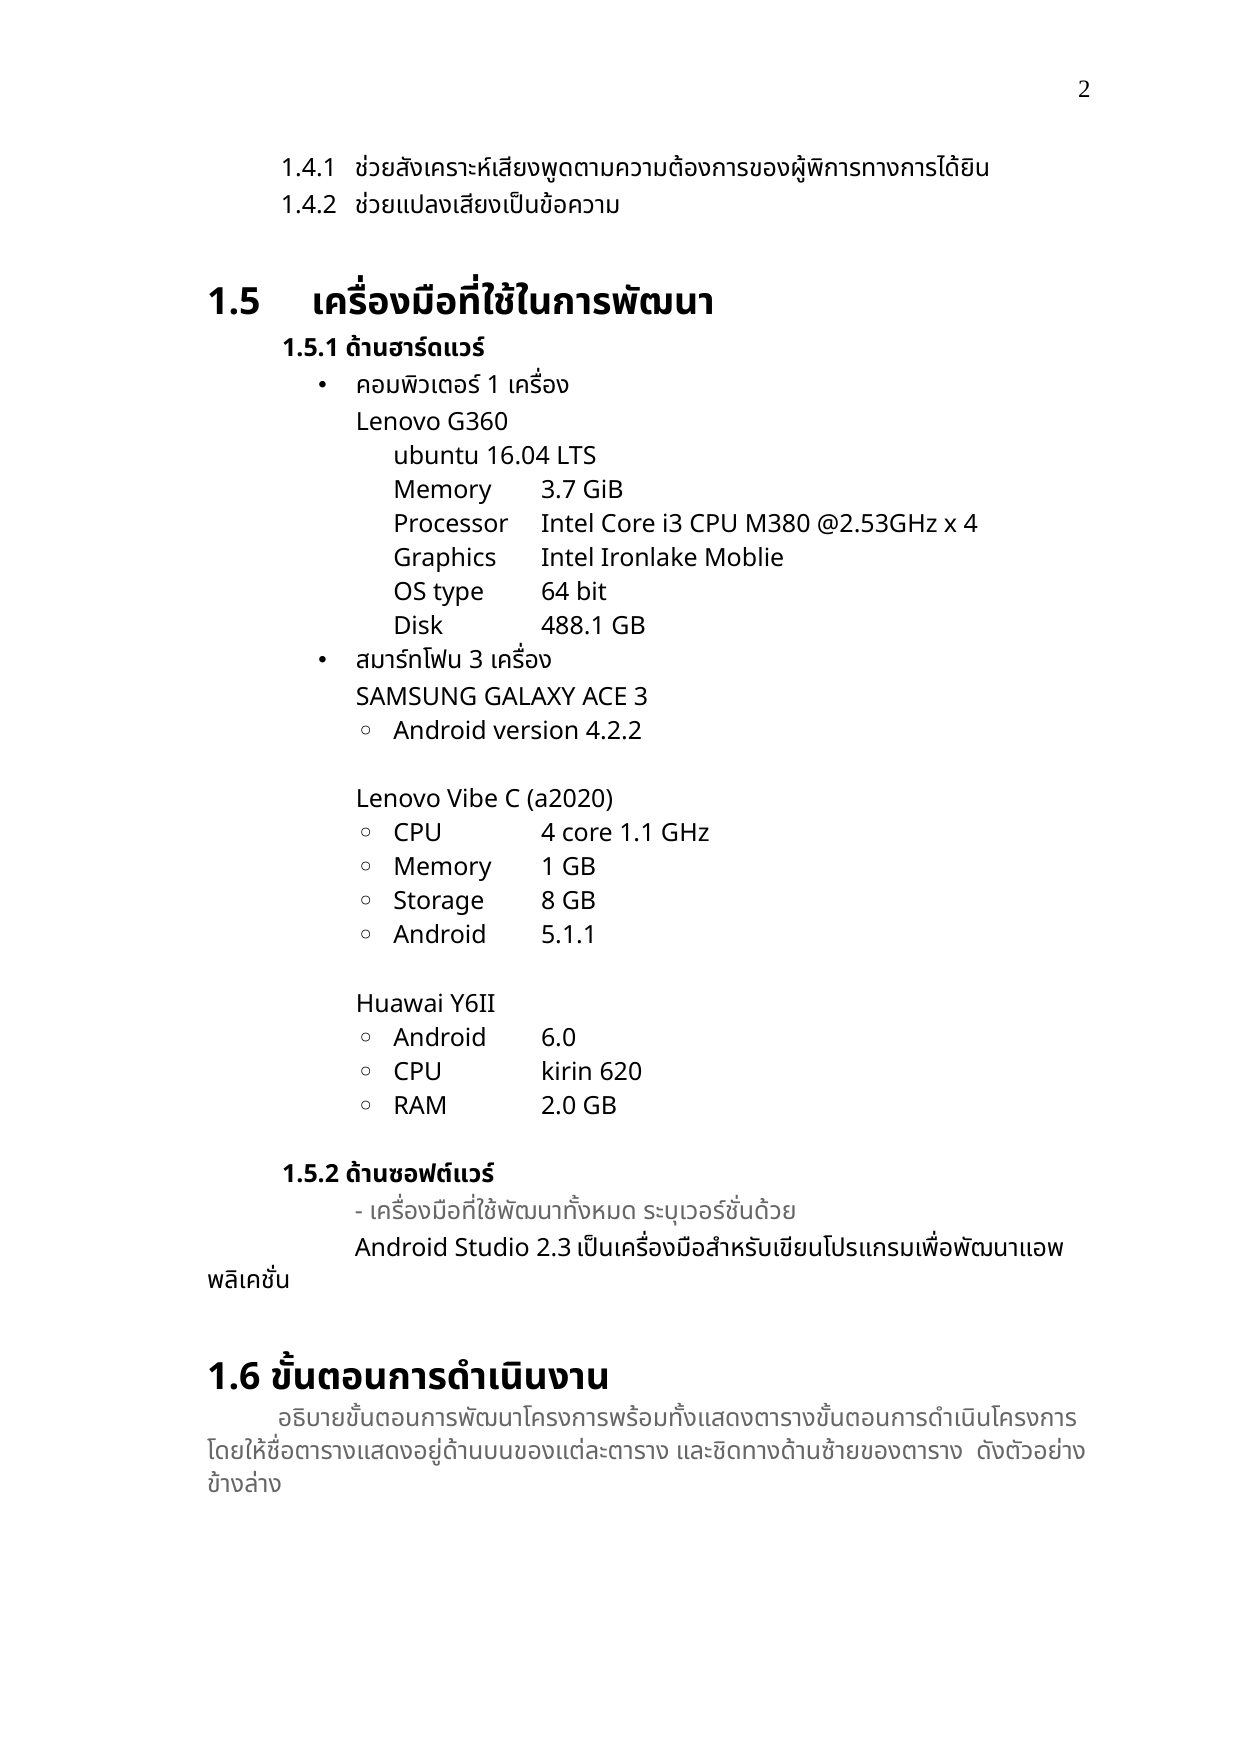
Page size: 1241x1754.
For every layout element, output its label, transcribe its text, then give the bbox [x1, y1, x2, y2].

list Lenovo Vibe C (a2020) [318, 781, 1090, 815]
list สมาร์ทโฟน 3 เครื่อง [318, 642, 1090, 679]
text 1.5.1 ด้านฮาร์ดแวร์ [207, 329, 1090, 366]
subtitle ขั้นตอนการดำเนินงาน [207, 1349, 1090, 1404]
list OS type 64 bit [356, 573, 1090, 608]
list ubuntu 16.04 LTS [356, 437, 1090, 471]
list Disk 488.1 GB [356, 608, 1090, 642]
list Android 5.1.1 [356, 917, 1090, 951]
text 1.4.2 ช่วยแปลงเสียงเป็นข้อความ [207, 187, 1090, 224]
list Processor Intel Core i3 CPU M380 @2.53GHz x 4 [356, 505, 1090, 539]
list Memory 3.7 GiB [356, 471, 1090, 505]
list Storage 8 GB [356, 883, 1090, 917]
text 1.5.2 ด้านซอฟต์แวร์ [282, 1156, 1090, 1192]
list CPU kirin 620 [356, 1053, 1090, 1087]
text อธิบายขั้นตอนการพัฒนาโครงการพร้อมทั้งแสดงตารางขั้นตอนการดำเนินโครงการ โดยให้ชื่อตารางแสดงอยู่ด้านบนของแต่ละตาราง และชิดทางด้านซ้ายของตาราง ดังตัวอย่างข้างล่าง [207, 1404, 1090, 1502]
text - เครื่องมือที่ใช้พัฒนาทั้งหมด ระบุเวอร์ชั่นด้วย [354, 1192, 1090, 1229]
text 1.4.1 ช่วยสังเคราะห์เสียงพูดตามความต้องการของผู้พิการทางการได้ยิน [207, 150, 1090, 187]
list Memory 1 GB [356, 849, 1090, 883]
list คอมพิวเตอร์ 1 เครื่อง [318, 366, 1090, 403]
list Huawai Y6II [318, 985, 1090, 1019]
list Graphics Intel Ironlake Moblie [356, 539, 1090, 573]
list Android version 4.2.2 [356, 713, 1090, 747]
list RAM 2.0 GB [356, 1087, 1090, 1121]
list CPU 4 core 1.1 GHz [356, 815, 1090, 849]
subtitle เครื่องมือที่ใช้ในการพัฒนา [207, 274, 1090, 329]
list Android 6.0 [356, 1019, 1090, 1053]
text Android Studio 2.3 เป็นเครื่องมือสำหรับเขียนโปรแกรมเพื่อพัฒนาแอพพลิเคชั่น [207, 1229, 1090, 1299]
list SAMSUNG GALAXY ACE 3 [318, 679, 1090, 713]
list Lenovo G360 [318, 403, 1090, 437]
